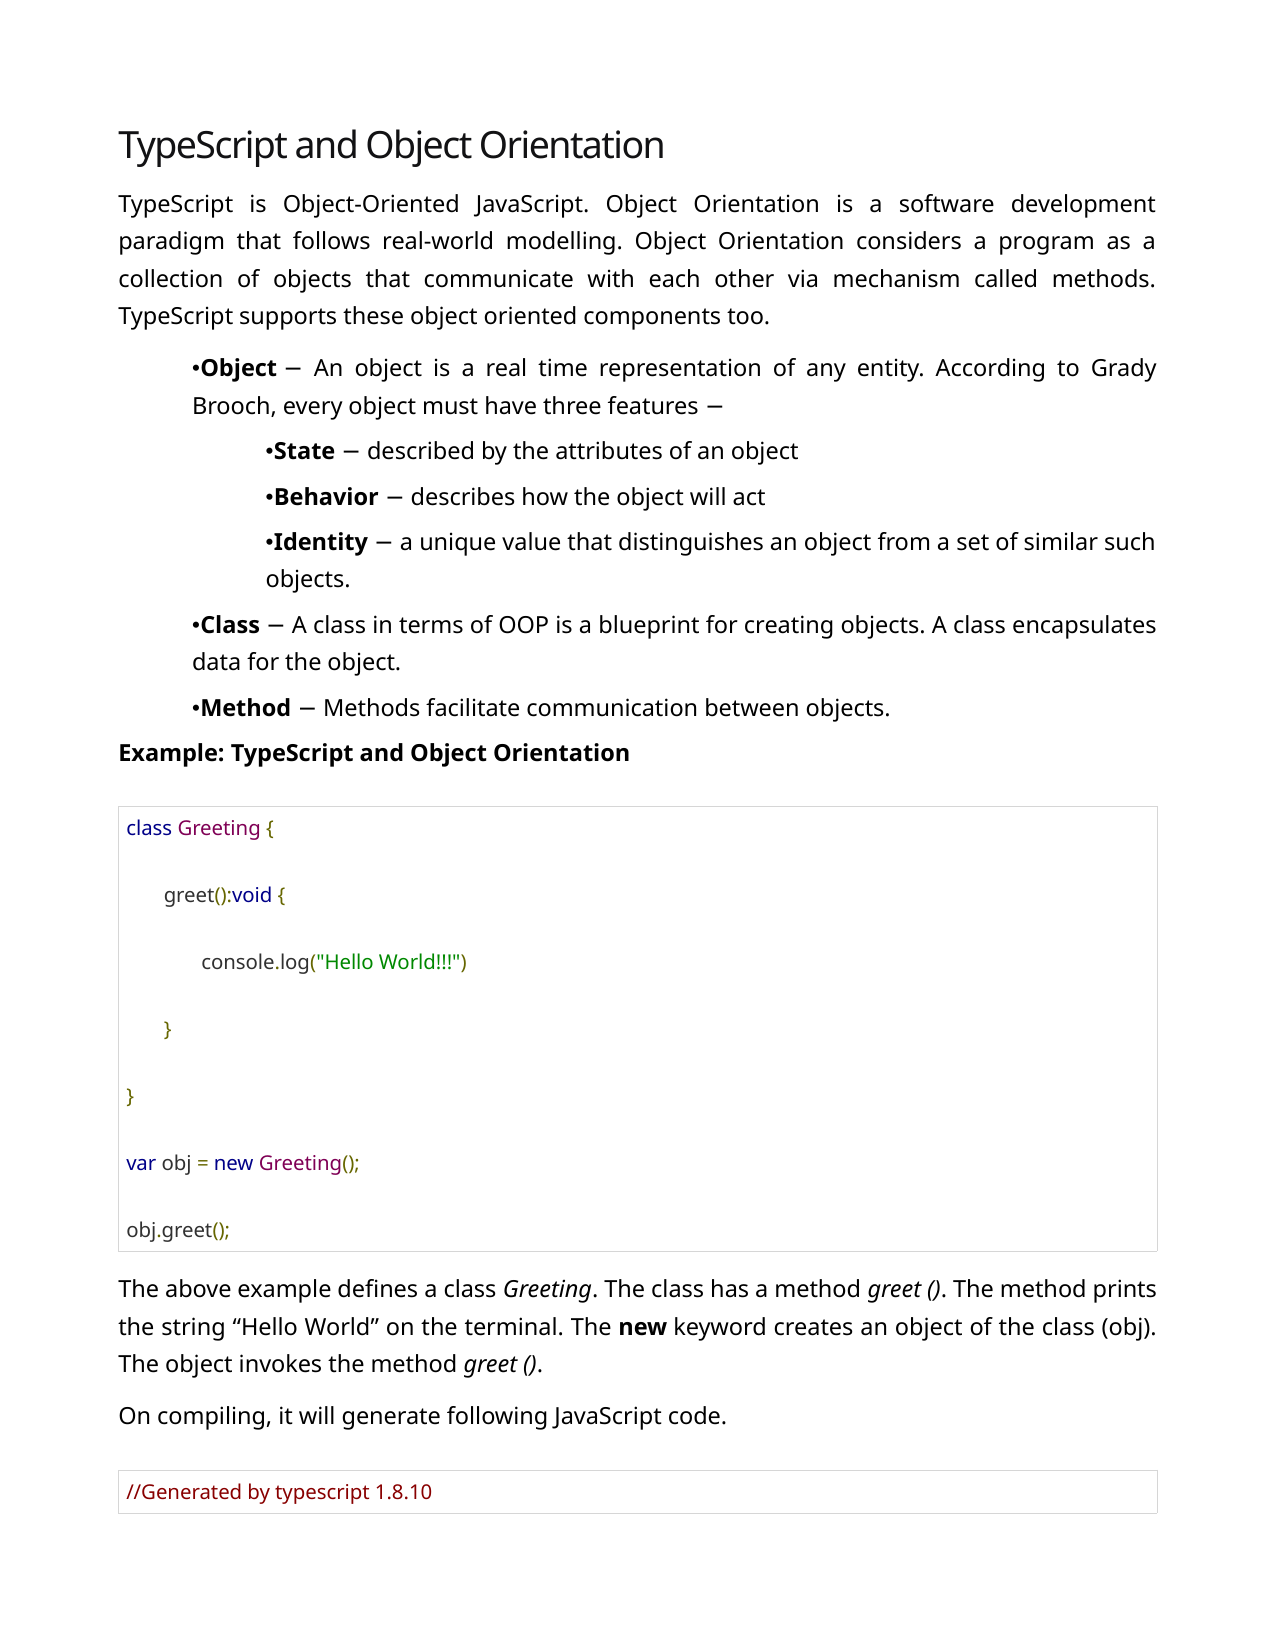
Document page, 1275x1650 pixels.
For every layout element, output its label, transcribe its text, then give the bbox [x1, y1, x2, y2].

list Behavior − describes how the object will act [118, 474, 1157, 512]
text //Generated by typescript 1.8.10 [119, 1471, 1157, 1513]
text } [119, 1074, 1157, 1110]
list Identity − a unique value that distinguishes an object from a set of similar such objects. [118, 520, 1157, 595]
subtitle TypeScript and Object Orientation [118, 118, 1157, 169]
list State − described by the attributes of an object [118, 429, 1157, 467]
list Class − A class in terms of OOP is a blueprint for creating objects. A class encapsulates data for the object. [118, 602, 1157, 677]
text greet():void { [119, 873, 1157, 909]
text var obj = new Greeting(); [119, 1141, 1157, 1177]
text obj.greet(); [119, 1208, 1157, 1251]
text } [119, 1007, 1157, 1043]
text TypeScript is Object-Oriented JavaScript. Object Orientation is a software development paradigm that follows real-world modelling. Object Orientation considers a program as a collection of objects that communicate with each other via mechanism called methods. TypeScript supports these object oriented components too. [118, 182, 1157, 332]
list Method − Methods facilitate communication between objects. [118, 685, 1157, 723]
text Example: TypeScript and Object Orientation [118, 731, 1157, 768]
text On compiling, it will generate following JavaScript code. [118, 1394, 1157, 1431]
text The above example defines a class Greeting. The class has a method greet (). The method prints the string “Hello World” on the terminal. The new keyword creates an object of the class (obj). The object invokes the method greet (). [118, 1267, 1157, 1379]
text console.log("Hello World!!!") [119, 940, 1157, 976]
text class Greeting { [119, 807, 1157, 842]
list Object − An object is a real time representation of any entity. According to Grady Brooch, every object must have three features − [118, 346, 1157, 421]
